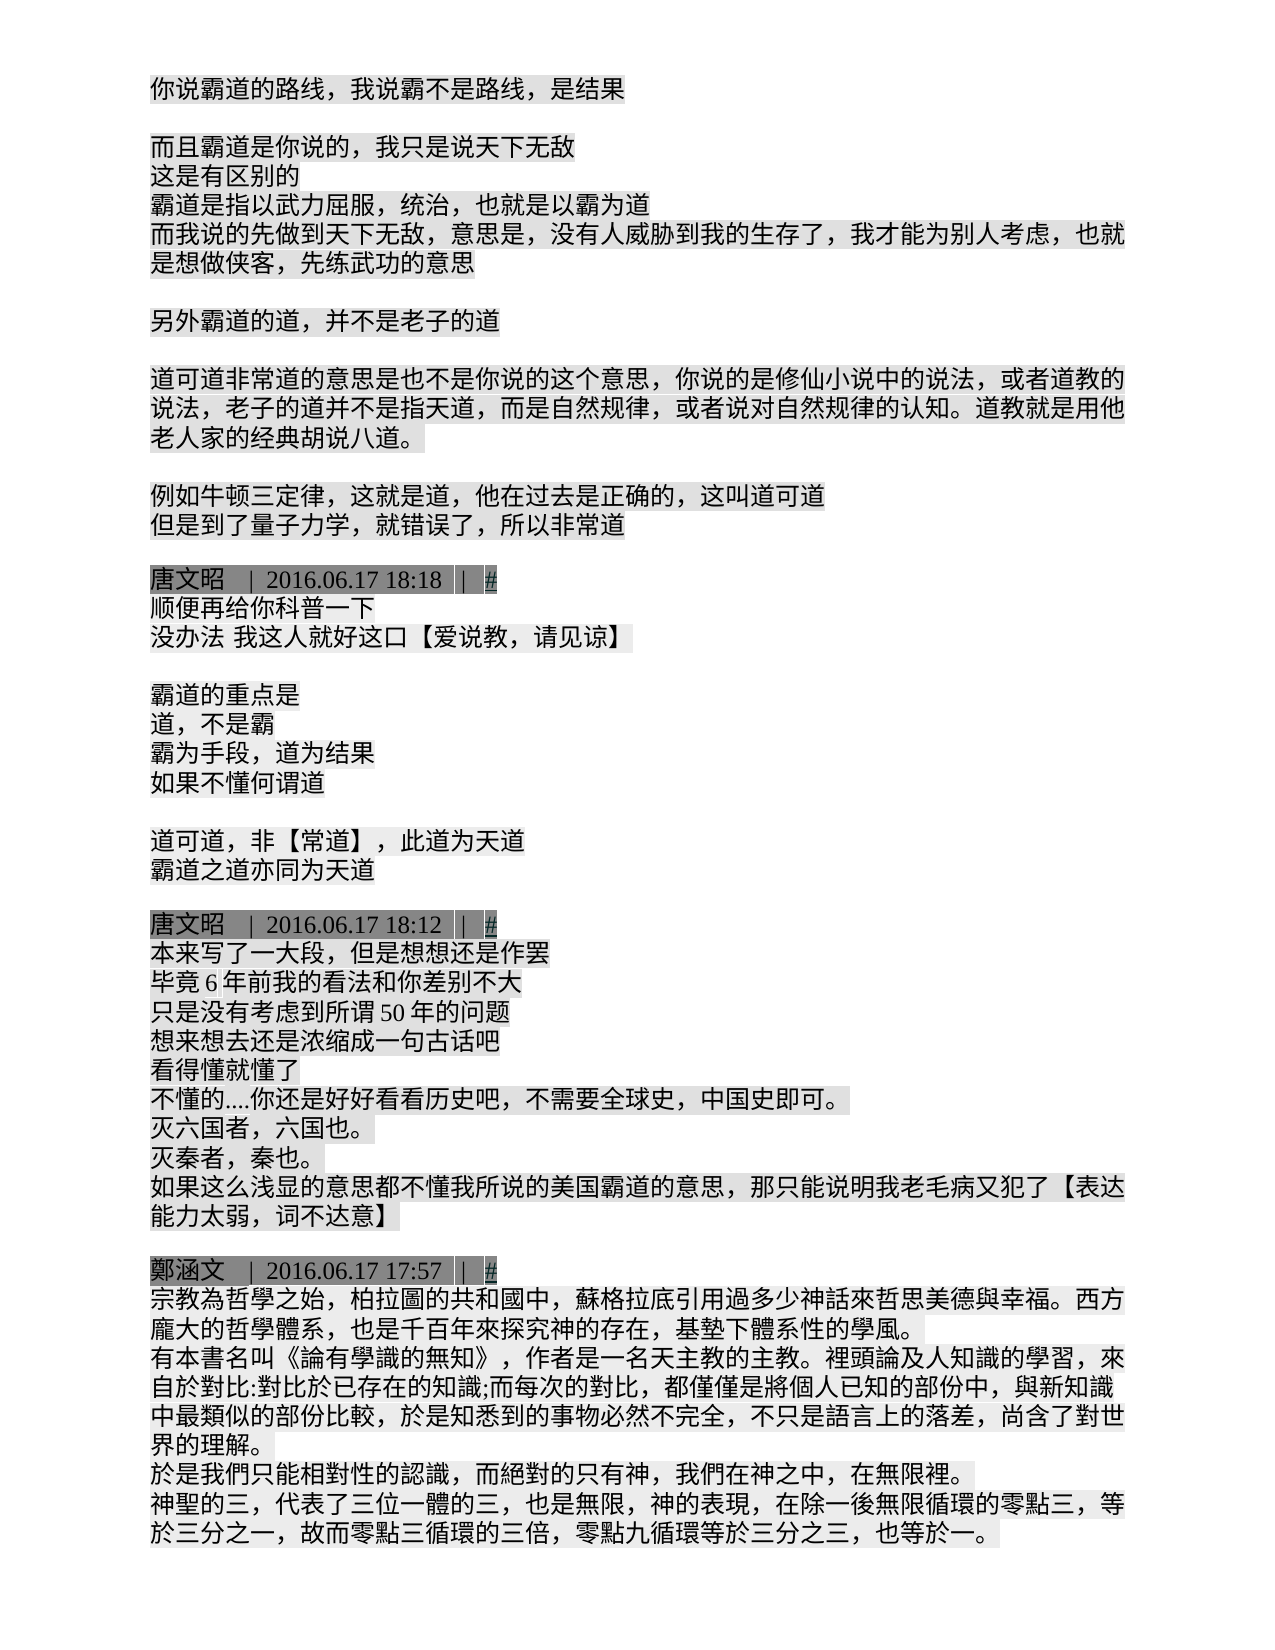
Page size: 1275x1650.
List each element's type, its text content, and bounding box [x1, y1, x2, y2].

text 本来写了一大段，但是想想还是作罢 毕竟6年前我的看法和你差别不大 只是没有考虑到所谓50年的问题 想来想去还是浓缩成一句古话吧 看得懂就懂了 不懂的....你还是好好看看历史吧，不需要全球史，中国史即可。 灭六国者，六国也。 灭秦者，秦也。 如果这么浅显的意思都不懂我所说的美国霸道的意思，那只能说明我老毛病又犯了【表达能力太弱，词不达意】 [150, 939, 1125, 1231]
text 唐文昭 | 2016.06.17 18:12 | # [150, 910, 1125, 939]
text 顺便再给你科普一下 没办法 我这人就好这口【爱说教，请见谅】 霸道的重点是 道，不是霸 霸为手段，道为结果 如果不懂何谓道 道可道，非【常道】，此道为天道 霸道之道亦同为天道 [150, 594, 1125, 885]
text 鄭涵文 | 2016.06.17 17:57 | # [150, 1256, 1125, 1286]
text 唐文昭 | 2016.06.17 18:18 | # [150, 565, 1125, 594]
text 你说霸道的路线，我说霸不是路线，是结果 而且霸道是你说的，我只是说天下无敌 这是有区别的 霸道是指以武力屈服，统治，也就是以霸为道 而我说的先做到天下无敌，意思是，没有人威胁到我的生存了，我才能为别人考虑，也就是想做侠客，先练武功的意思 另外霸道的道，并不是老子的道 道可道非常道的意思是也不是你说的这个意思，你说的是修仙小说中的说法，或者道教的说法，老子的道并不是指天道，而是自然规律，或者说对自然规律的认知。道教就是用他老人家的经典胡说八道。 例如牛顿三定律，这就是道，他在过去是正确的，这叫道可道 但是到了量子力学，就错误了，所以非常道 [150, 75, 1125, 540]
text 宗教為哲學之始，柏拉圖的共和國中，蘇格拉底引用過多少神話來哲思美德與幸福。西方龐大的哲學體系，也是千百年來探究神的存在，基墊下體系性的學風。 有本書名叫《論有學識的無知》，作者是一名天主教的主教。裡頭論及人知識的學習，來自於對比:對比於已存在的知識;而每次的對比，都僅僅是將個人已知的部份中，與新知識中最類似的部份比較，於是知悉到的事物必然不完全，不只是語言上的落差，尚含了對世界的理解。 於是我們只能相對性的認識，而絕對的只有神，我們在神之中，在無限裡。 神聖的三，代表了三位一體的三，也是無限，神的表現，在除一後無限循環的零點三，等於三分之一，故而零點三循環的三倍，零點九循環等於三分之三，也等於一。 [150, 1286, 1125, 1548]
